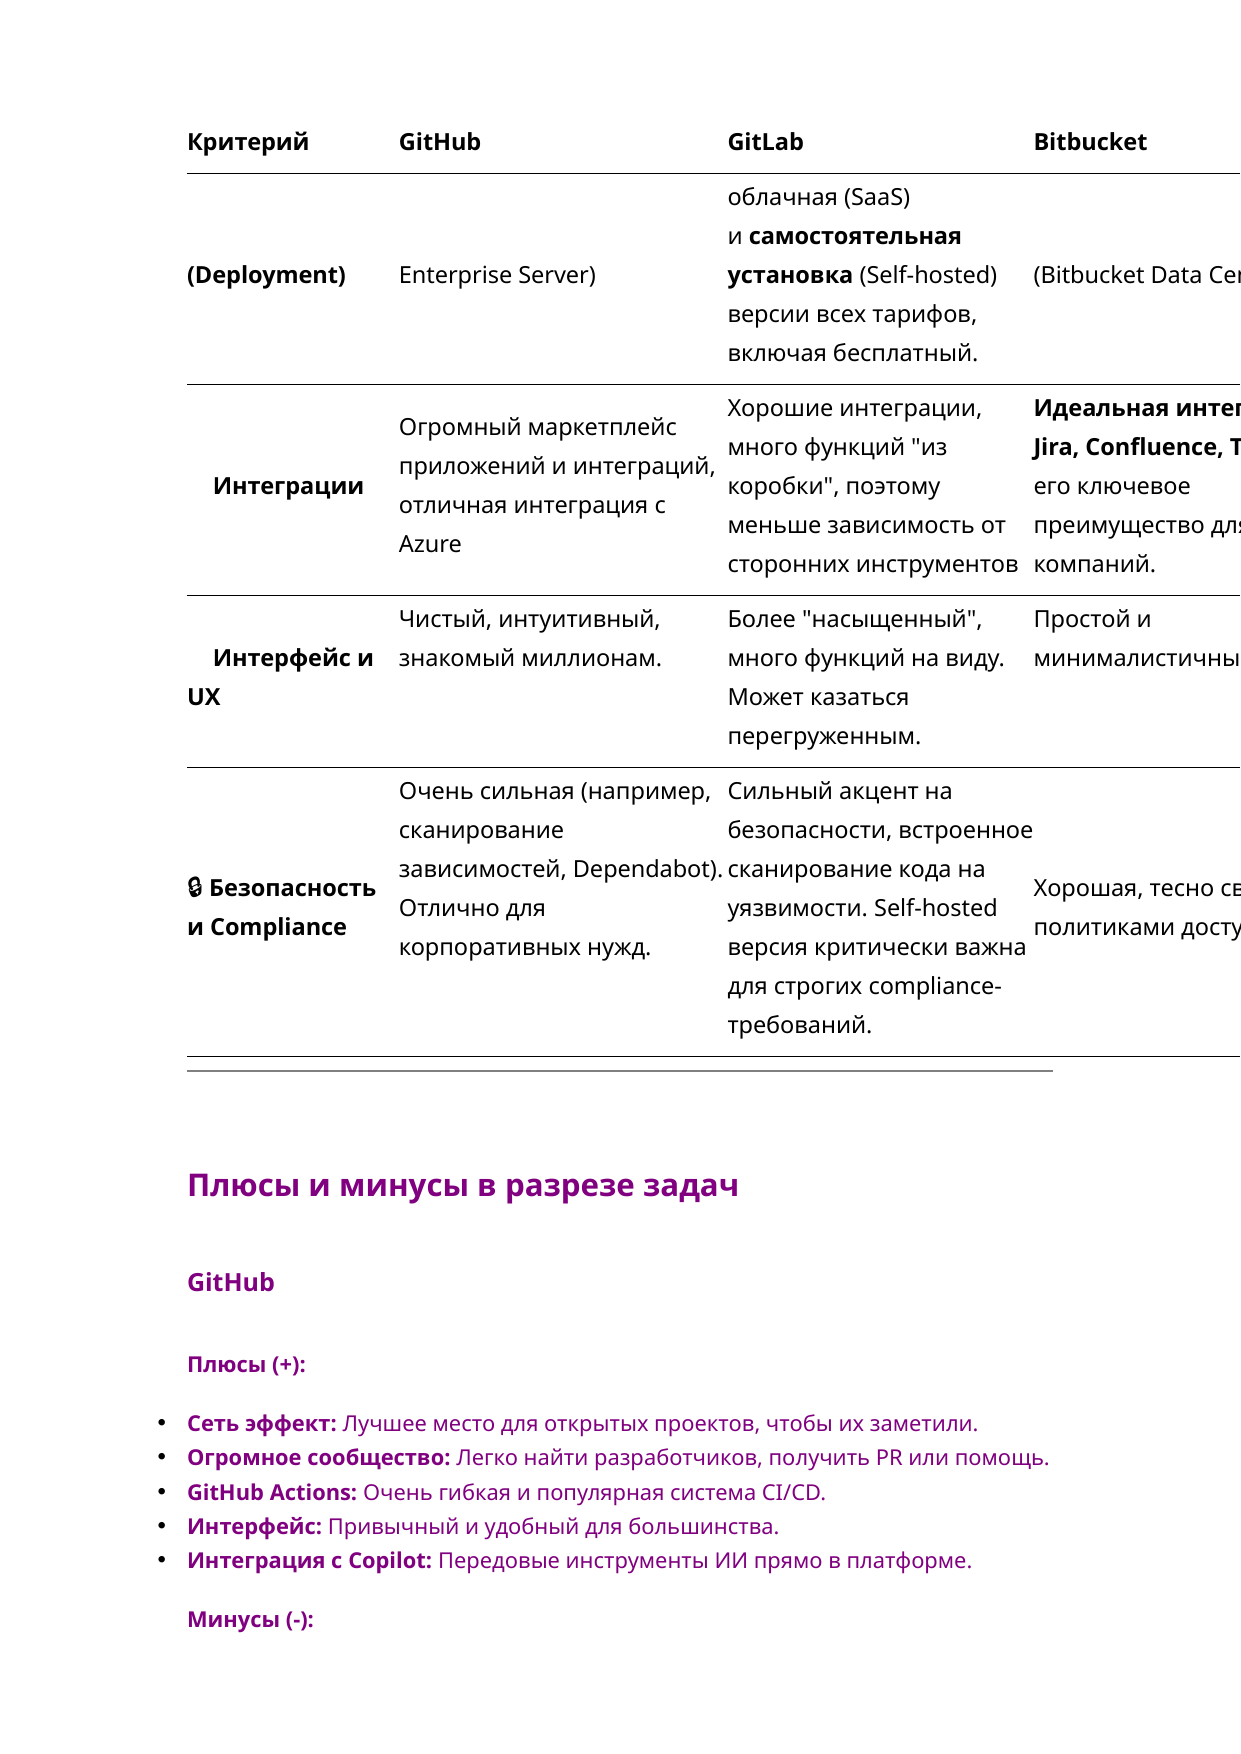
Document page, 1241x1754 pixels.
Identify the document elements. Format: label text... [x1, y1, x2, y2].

table_header GitHub [399, 118, 727, 173]
list Интеграция с Copilot: Передовые инструменты ИИ прямо в платформе. [187, 1545, 1053, 1575]
subtitle GitHub [187, 1255, 1053, 1299]
table_header Критерий [187, 118, 399, 173]
table_header GitLab [727, 118, 1033, 173]
list Огромное сообщество: Легко найти разработчиков, получить PR или помощь. [187, 1442, 1053, 1472]
list GitHub Actions: Очень гибкая и популярная система CI/CD. [187, 1477, 1053, 1506]
table_header Bitbucket [1033, 118, 1240, 173]
table_cell Облачный (Bitbucket Cloud), и локальная версия (Bitbucket Data Center) [1033, 174, 1240, 384]
text Минусы (-): [187, 1604, 1053, 1634]
table_cell (Deployment) [187, 174, 399, 384]
table_cell Хорошие интеграции, много функций "из коробки", поэтому меньше зависимость от сторонних инструментов [727, 385, 1033, 595]
table_cell Хорошая, тесно связана с политиками доступа Jira. [1033, 768, 1240, 1056]
text Плюсы (+): [187, 1349, 1053, 1379]
table_cell облачная (SaaS) и самостоятельная установка (Self-hosted) версии всех тарифов, включая бесплатный. [727, 174, 1033, 384]
table_cell Огромный маркетплейс приложений и интеграций, отличная интеграция с Azure [399, 385, 727, 595]
table_cell Чистый, интуитивный, знакомый миллионам. [399, 596, 727, 767]
table_cell Идеальная интеграция с Jira, Confluence, Trello. Это его ключевое преимущество для многих компаний. [1033, 385, 1240, 595]
table_cell Очень сильная (например, сканирование зависимостей, Dependabot). Отлично для корпоративных нужд. [399, 768, 727, 1056]
list Интерфейс: Привычный и удобный для большинства. [187, 1511, 1053, 1541]
table_cell Enterprise Server) [399, 174, 727, 384]
table_cell Простой и минималистичный. [1033, 596, 1240, 767]
subtitle Плюсы и минусы в разрезе задач [187, 1158, 1053, 1205]
table_cell 🎯 Интерфейс и UX [187, 596, 399, 767]
table_cell Более "насыщенный", много функций на виду. Может казаться перегруженным. [727, 596, 1033, 767]
list Сеть эффект: Лучшее место для открытых проектов, чтобы их заметили. [187, 1408, 1053, 1438]
table_cell 🔒 Безопасность и Compliance [187, 768, 399, 1056]
table_cell Сильный акцент на безопасности, встроенное сканирование кода на уязвимости. Self-hosted версия критически важна для строгих compliance-требований. [727, 768, 1033, 1056]
table_cell 🔗 Интеграции [187, 385, 399, 595]
